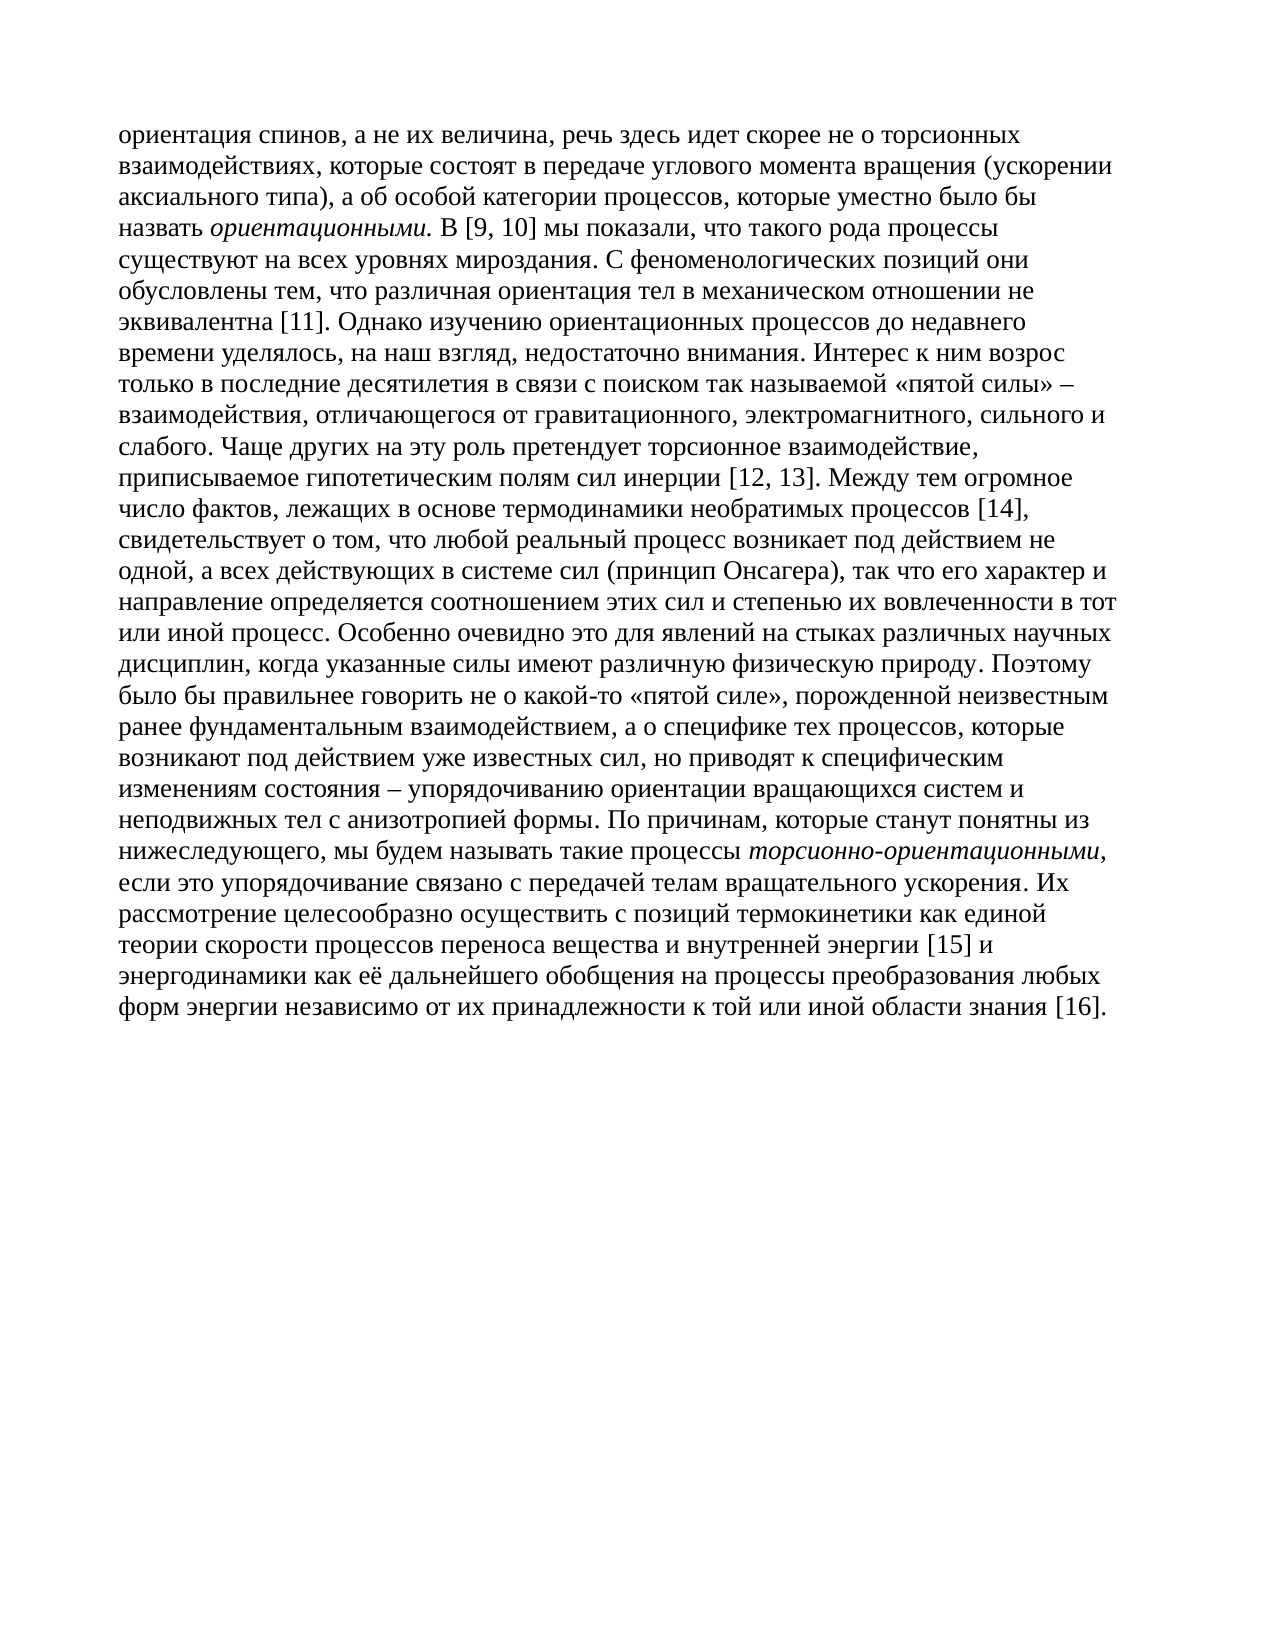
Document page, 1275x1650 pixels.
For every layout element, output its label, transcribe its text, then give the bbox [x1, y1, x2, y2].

text только в последние десятилетия в связи с поиском так называемой «пятой силы» – [118, 367, 1157, 398]
text взаимодействия, отличающегося от гравитационного, электромагнитного, сильного и [118, 398, 1157, 429]
text число фактов, лежащих в основе термодинамики необратимых процессов [14], [118, 492, 1157, 523]
text времени уделялось, на наш взгляд, недостаточно внимания. Интерес к ним возрос [118, 336, 1157, 367]
text нижеследующего, мы будем называть такие процессы торсионно-ориентационными, [118, 834, 1157, 866]
text обусловлены тем, что различная ориентация тел в механическом отношении не [118, 274, 1157, 305]
text приписываемое гипотетическим полям сил инерции [12, 13]. Между тем огромное [118, 461, 1157, 492]
text ранее фундаментальным взаимодействием, а о специфике тех процессов, которые [118, 710, 1157, 741]
text теории скорости процессов переноса вещества и внутренней энергии [15] и [118, 928, 1157, 959]
text энергодинамики как её дальнейшего обобщения на процессы преобразования любых [118, 959, 1157, 990]
text форм энергии независимо от их принадлежности к той или иной области знания [16]. [118, 990, 1157, 1021]
text одной, а всех действующих в системе сил (принцип Онсагера), так что его характер и [118, 554, 1157, 585]
text взаимодействиях, которые состоят в передаче углового момента вращения (ускорении [118, 149, 1157, 180]
text было бы правильнее говорить не о какой-то «пятой силе», порожденной неизвестным [118, 679, 1157, 710]
text слабого. Чаще других на эту роль претендует торсионное взаимодействие, [118, 429, 1157, 461]
text рассмотрение целесообразно осуществить с позиций термокинетики как единой [118, 897, 1157, 928]
text эквивалентна [11]. Однако изучению ориентационных процессов до недавнего [118, 305, 1157, 336]
text ориентация спинов, а не их величина, речь здесь идет скорее не о торсионных [118, 118, 1157, 149]
text неподвижных тел с анизотропией формы. По причинам, которые станут понятны из [118, 803, 1157, 834]
text назвать ориентационными. В [9, 10] мы показали, что такого рода процессы [118, 212, 1157, 243]
text аксиального типа), а об особой категории процессов, которые уместно было бы [118, 180, 1157, 212]
text свидетельствует о том, что любой реальный процесс возникает под действием не [118, 523, 1157, 554]
text если это упорядочивание связано с передачей телам вращательного ускорения. Их [118, 866, 1157, 897]
text существуют на всех уровнях мироздания. С феноменологических позиций они [118, 243, 1157, 274]
text или иной процесс. Особенно очевидно это для явлений на стыках различных научных [118, 616, 1157, 648]
text направление определяется соотношением этих сил и степенью их вовлеченности в тот [118, 585, 1157, 616]
text дисциплин, когда указанные силы имеют различную физическую природу. Поэтому [118, 648, 1157, 679]
text возникают под действием уже известных сил, но приводят к специфическим [118, 741, 1157, 772]
text изменениям состояния – упорядочиванию ориентации вращающихся систем и [118, 772, 1157, 803]
